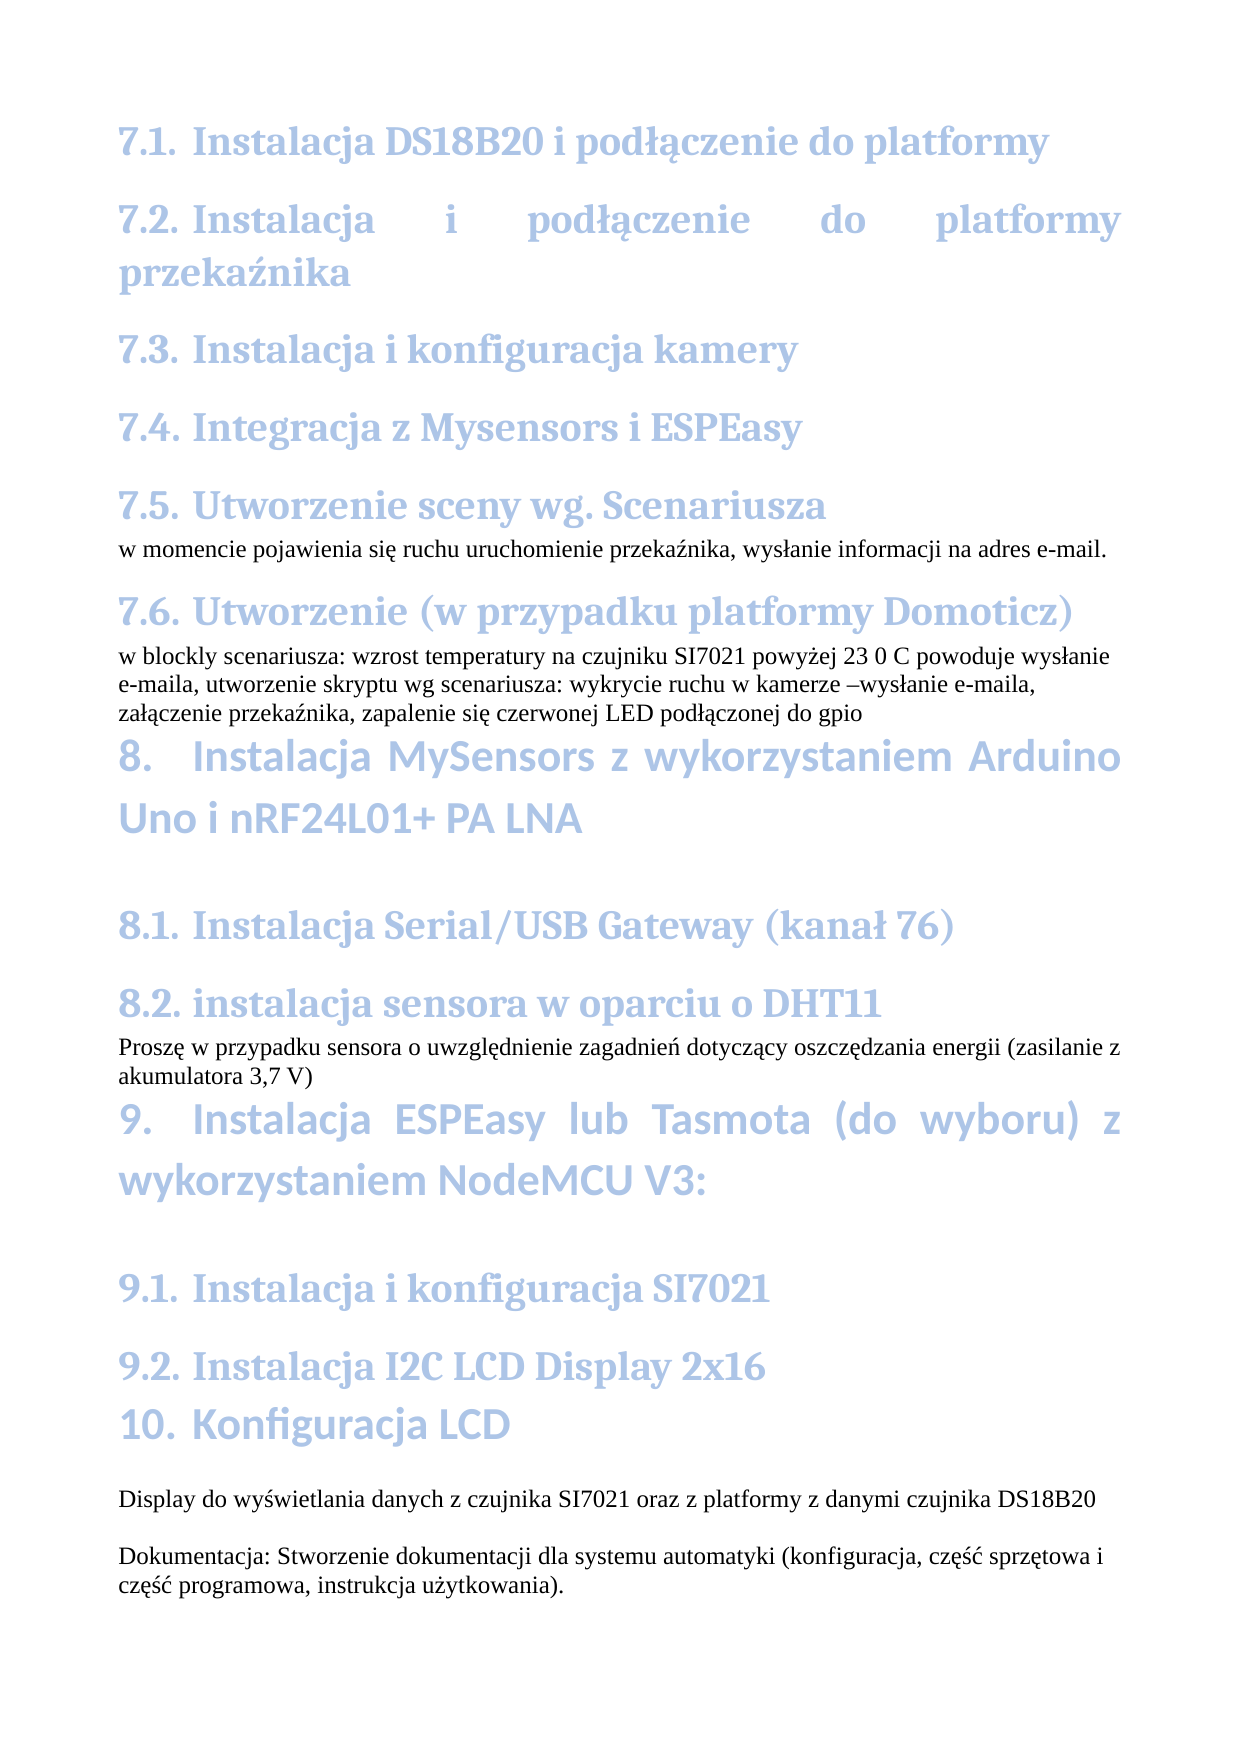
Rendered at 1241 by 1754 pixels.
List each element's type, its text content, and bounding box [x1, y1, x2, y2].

subtitle Instalacja i konfiguracja kamery [118, 326, 1122, 374]
text w momencie pojawienia się ruchu uruchomienie przekaźnika, wysłanie informacji na adres e-mail. [118, 534, 1122, 563]
subtitle Konfiguracja LCD [118, 1395, 1122, 1451]
subtitle Utworzenie sceny wg. Scenariusza [118, 482, 1122, 529]
subtitle instalacja sensora w oparciu o DHT11 [118, 980, 1122, 1028]
text Display do wyświetlania danych z czujnika SI7021 oraz z platformy z danymi czujnika DS18B20 [118, 1484, 1122, 1512]
subtitle Instalacja MySensors z wykorzystaniem Arduino Uno i nRF24L01+ PA LNA [118, 727, 1122, 844]
text część programowa, instrukcja użytkowania). [118, 1570, 1122, 1599]
text Proszę w przypadku sensora o uwzględnienie zagadnień dotyczący oszczędzania energii (zasilanie z [118, 1032, 1122, 1061]
subtitle Instalacja i konfiguracja SI7021 [118, 1265, 1122, 1313]
subtitle Instalacja DS18B20 i podłączenie do platformy [118, 118, 1122, 166]
text w blockly scenariusza: wzrost temperatury na czujniku SI7021 powyżej 23 0 C powoduje wysłanie e-maila, utworzenie skryptu wg scenariusza: wykrycie ruchu w kamerze –wysłanie e-maila, załączenie przekaźnika, zapalenie się czerwonej LED podłączonej do gpio [118, 641, 1122, 727]
subtitle Instalacja i podłączenie do platformy przekaźnika [118, 196, 1122, 296]
text akumulatora 3,7 V) [118, 1061, 1122, 1090]
subtitle Instalacja I2C LCD Display 2x16 [118, 1342, 1122, 1390]
text Dokumentacja: Stworzenie dokumentacji dla systemu automatyki (konfiguracja, część sprzętowa i [118, 1541, 1122, 1570]
subtitle Instalacja ESPEasy lub Tasmota (do wyboru) z wykorzystaniem NodeMCU V3: [118, 1090, 1122, 1207]
subtitle Integracja z Mysensors i ESPEasy [118, 404, 1122, 452]
subtitle Utworzenie (w przypadku platformy Domoticz) [118, 588, 1122, 636]
subtitle Instalacja Serial/USB Gateway (kanał 76) [118, 902, 1122, 950]
